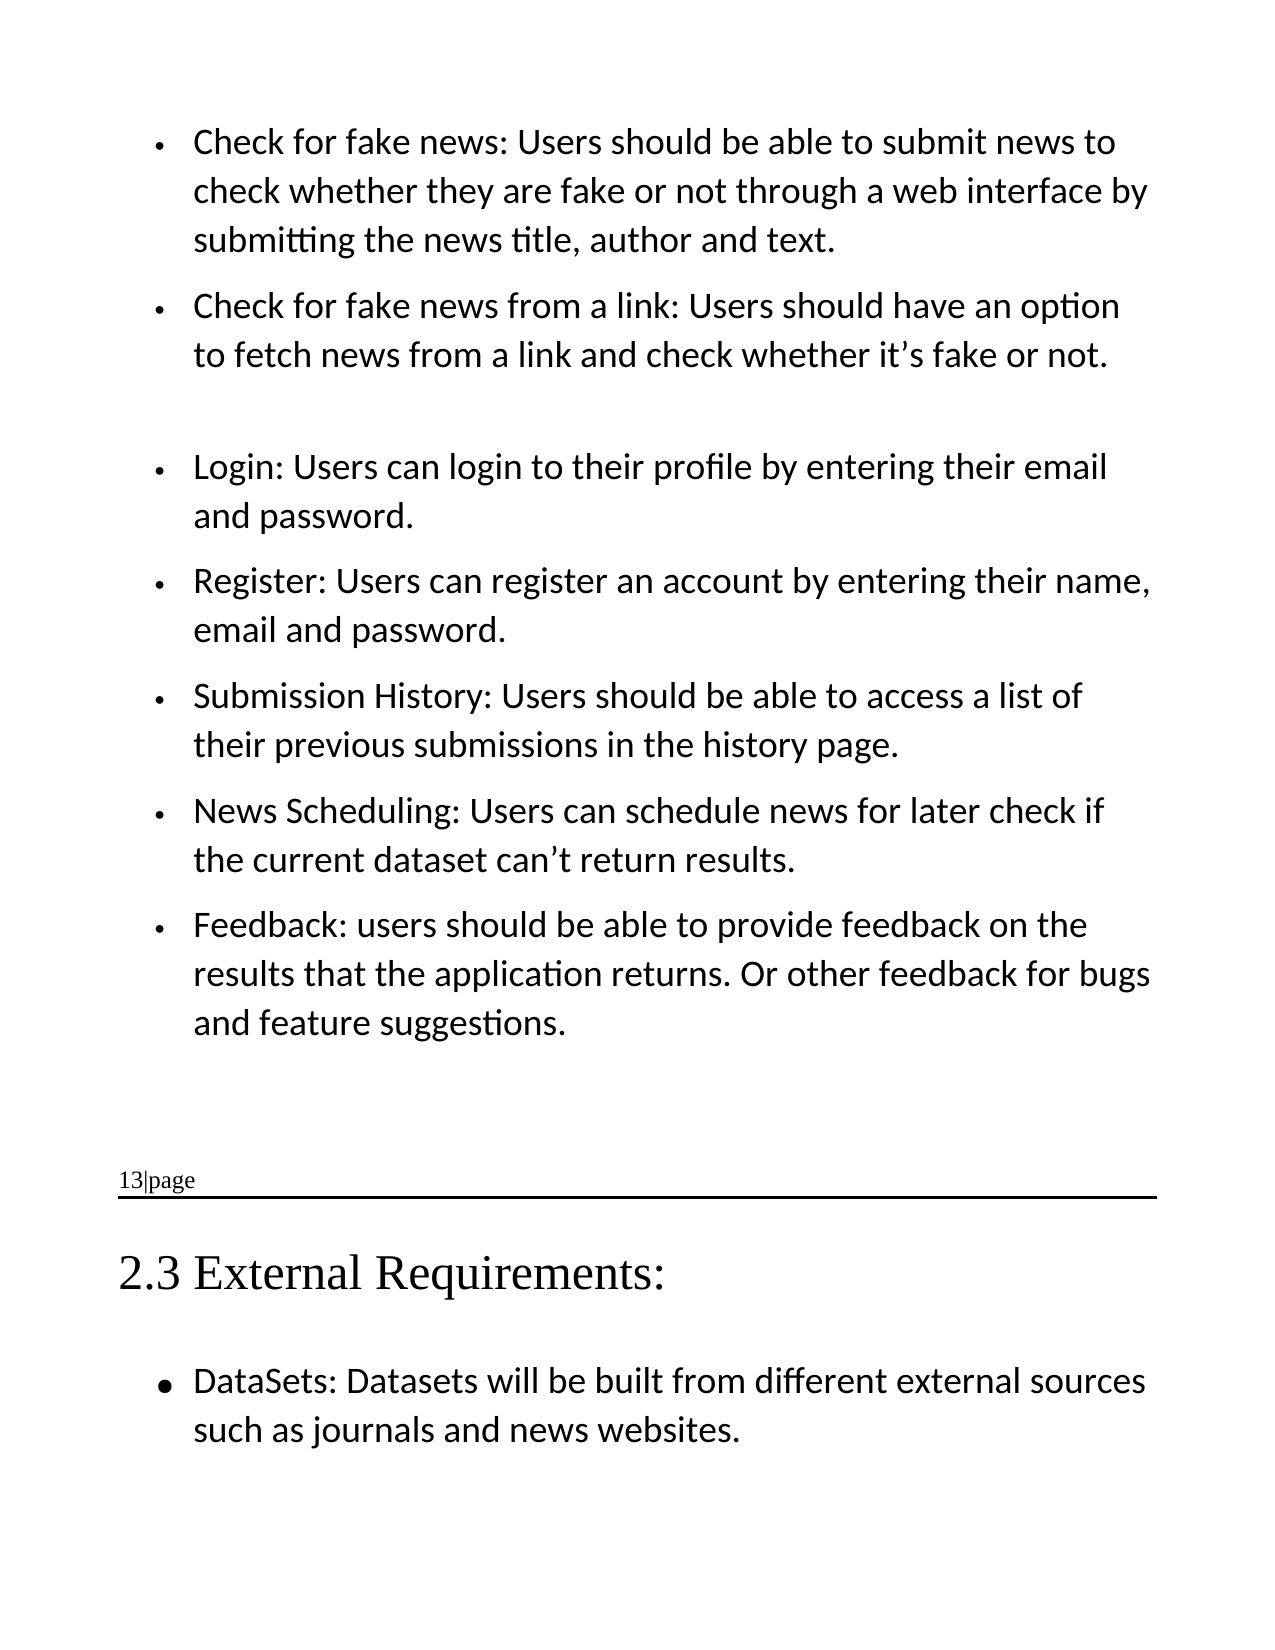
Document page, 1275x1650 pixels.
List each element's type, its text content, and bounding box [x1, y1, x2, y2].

list Check for fake news from a link: Users should have an option to fetch news from a link and check whether it’s fake or not. [156, 282, 1157, 376]
list Feedback: users should be able to provide feedback on the results that the application returns. Or other feedback for bugs and feature suggestions. [156, 901, 1157, 1045]
list Register: Users can register an account by entering their name, email and password. [156, 557, 1157, 652]
list Login: Users can login to their profile by entering their email and password. [156, 443, 1157, 538]
list DataSets: Datasets will be built from different external sources such as journals and news websites. [156, 1357, 1157, 1452]
text 2.3 External Requirements: [118, 1242, 1157, 1300]
list Check for fake news: Users should be able to submit news to check whether they are fake or not through a web interface by submitting the news title, author and text. [156, 118, 1157, 262]
list Submission History: Users should be able to access a list of their previous submissions in the history page. [156, 672, 1157, 767]
text 13|page [118, 1165, 1157, 1196]
list News Scheduling: Users can schedule news for later check if the current dataset can’t return results. [156, 787, 1157, 881]
